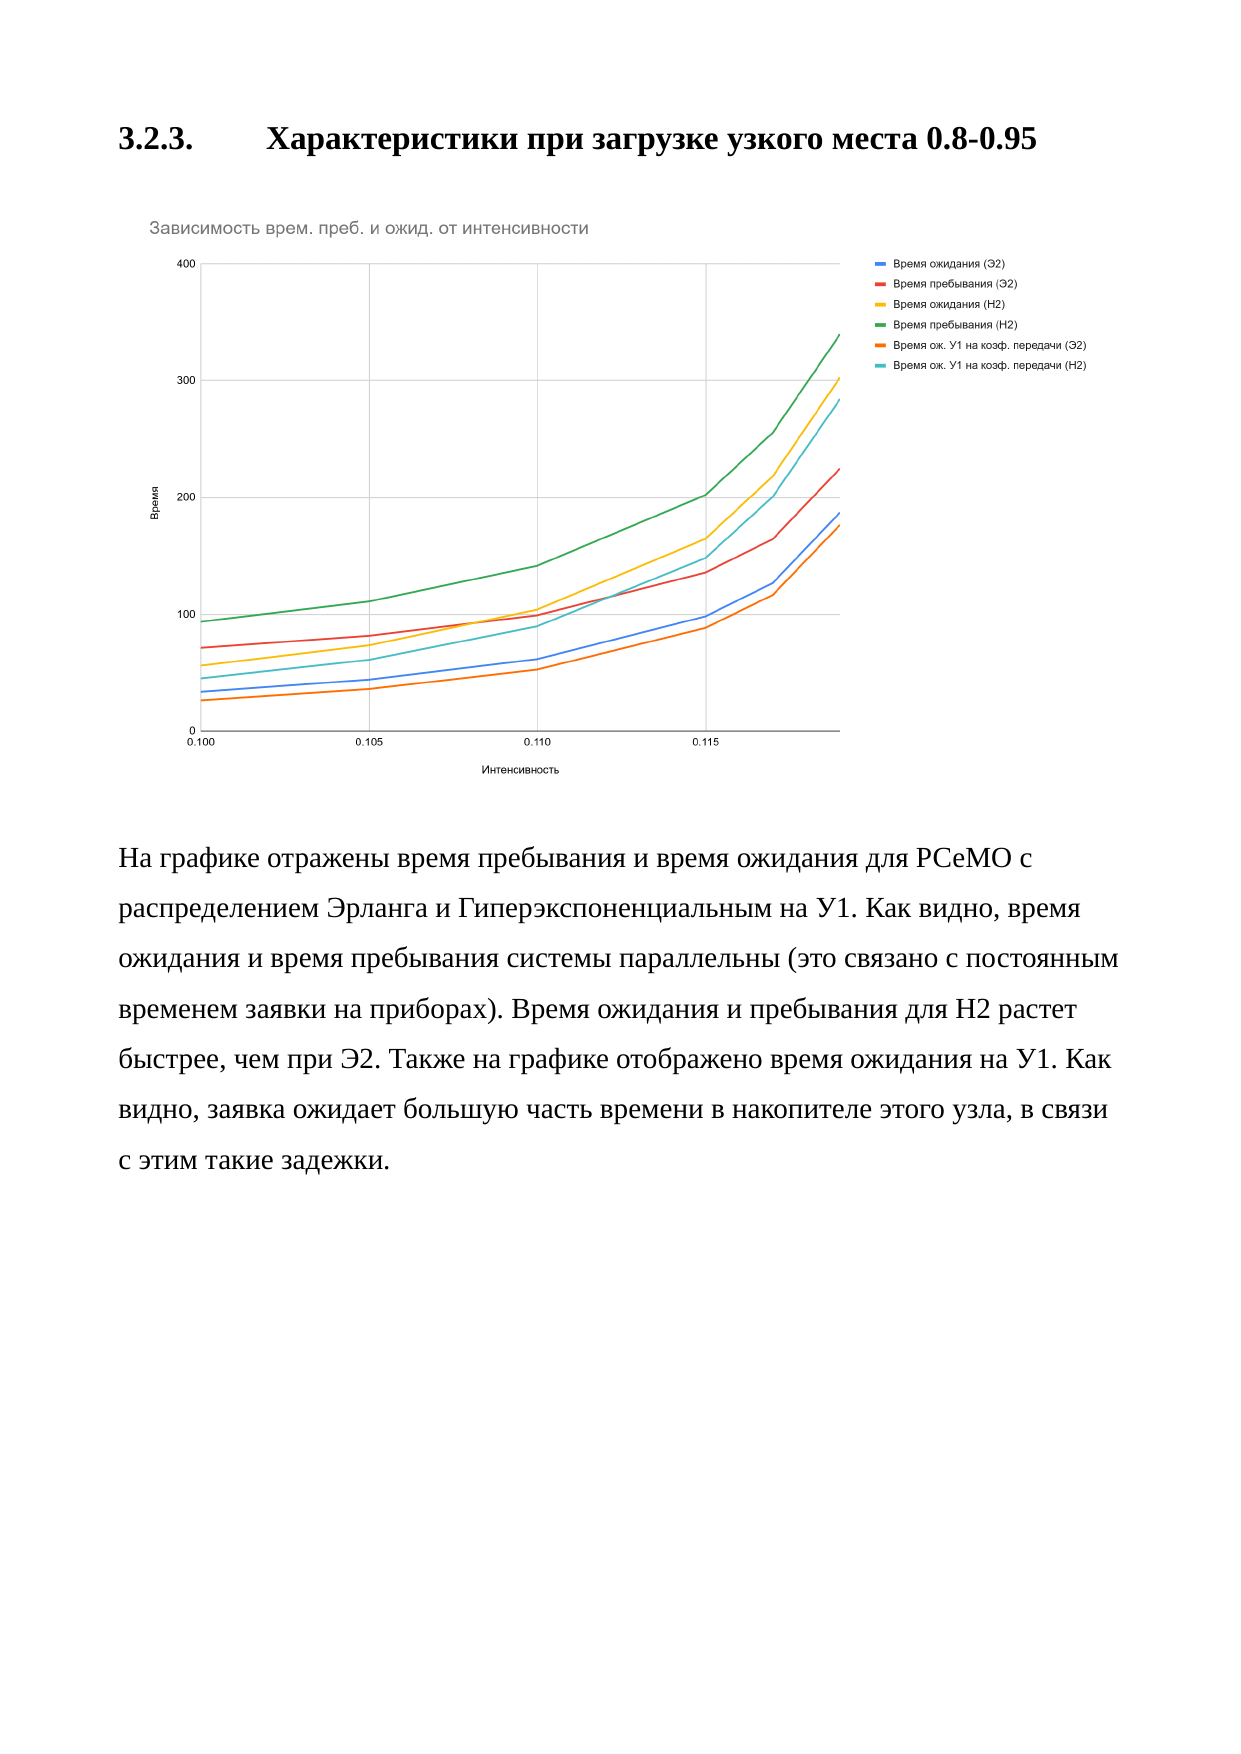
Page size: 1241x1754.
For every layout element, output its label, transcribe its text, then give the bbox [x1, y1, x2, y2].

subtitle Характеристики при загрузке узкого места 0.8-0.95 [118, 118, 1122, 156]
text На графике отражены время пребывания и время ожидания для РСеМО с распределением Эрланга и Гиперэкспоненциальным на У1. Как видно, время ожидания и время пребывания системы параллельны (это связано с постоянным временем заявки на приборах). Время ожидания и пребывания для H2 растет быстрее, чем при Э2. Также на графике отображено время ожидания на У1. Как видно, заявка ожидает большую часть времени в накопителе этого узла, в связи с этим такие задежки. [118, 840, 1122, 1175]
picture [118, 188, 1117, 806]
